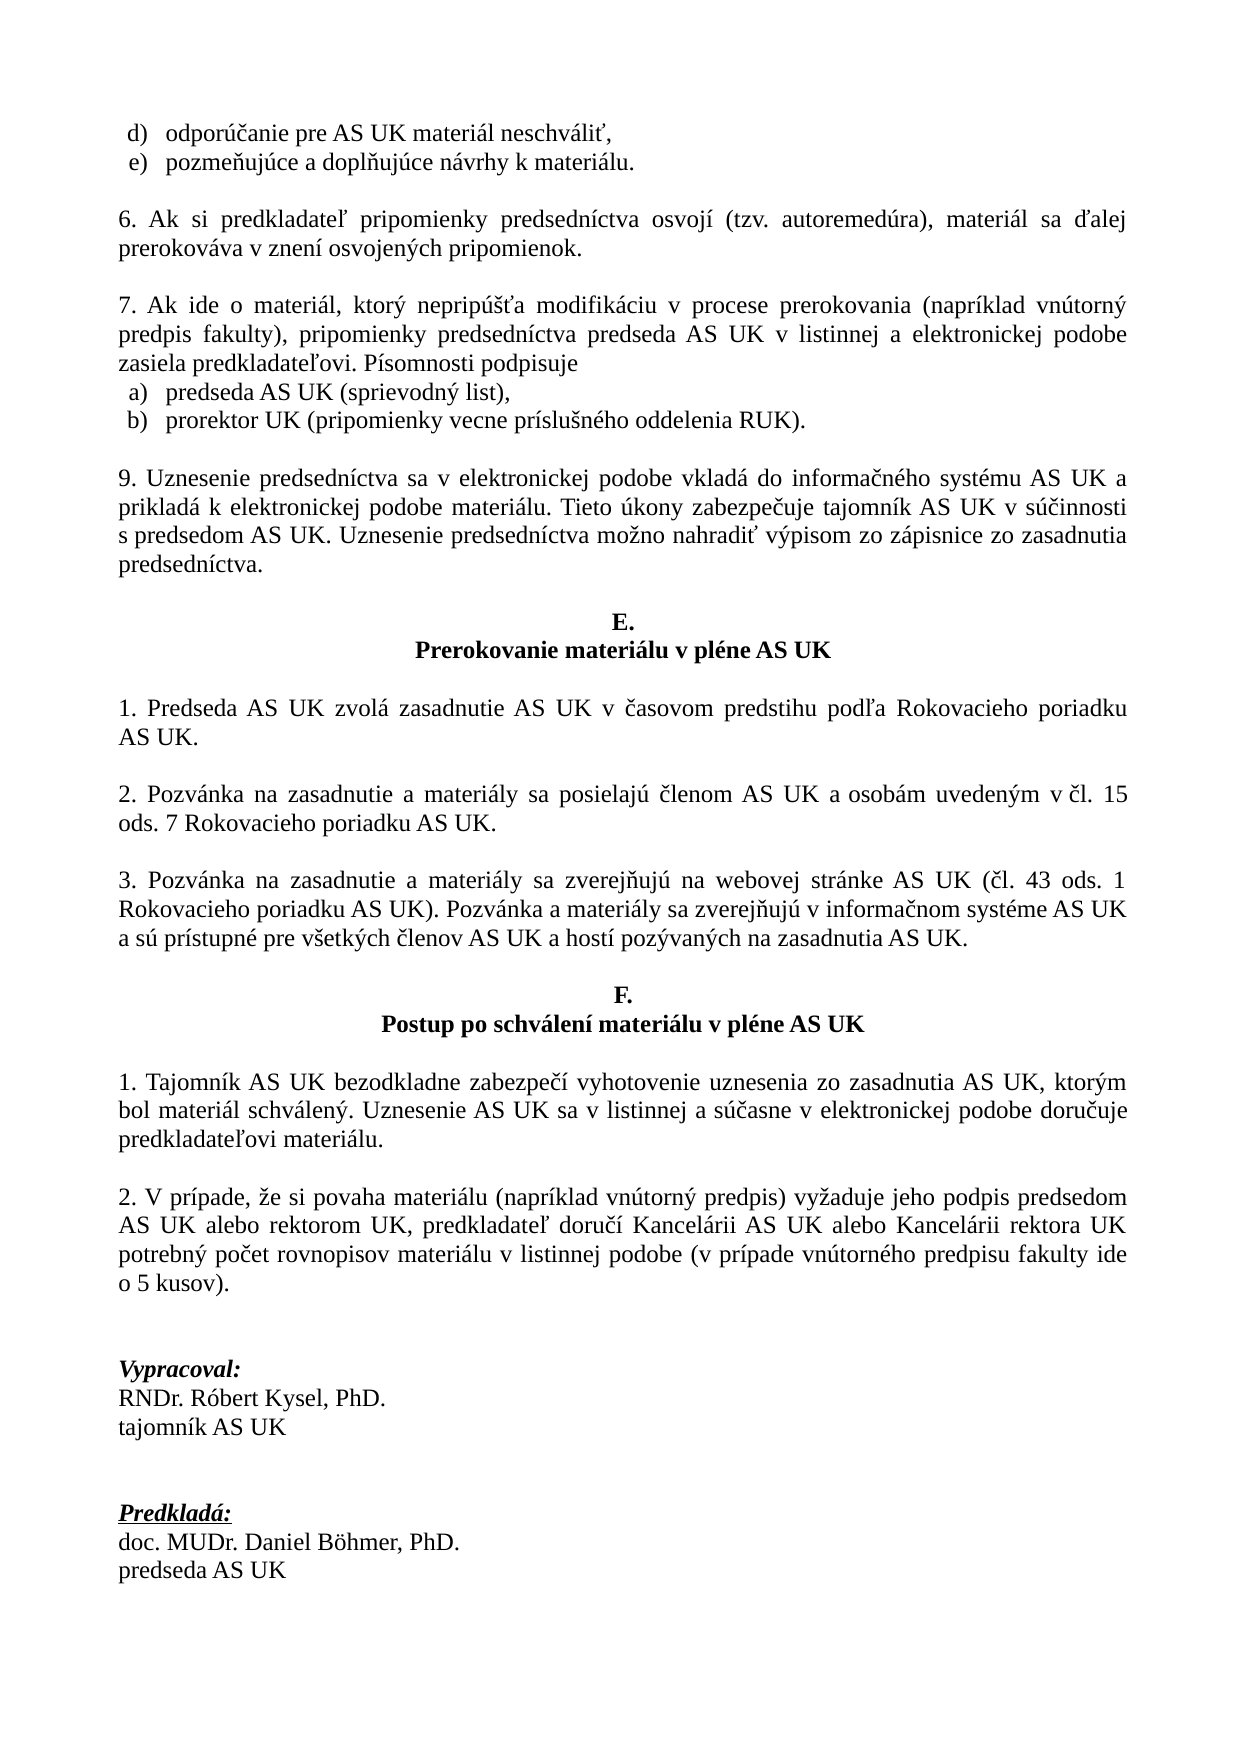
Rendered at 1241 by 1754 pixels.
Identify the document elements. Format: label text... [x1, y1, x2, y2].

text Vypracoval: [118, 1354, 1128, 1383]
text Predkladá: [118, 1498, 1128, 1527]
list odporúčanie pre AS UK materiál neschváliť, [148, 118, 1128, 147]
text predseda AS UK [118, 1556, 1128, 1584]
text 2. V prípade, že si povaha materiálu (napríklad vnútorný predpis) vyžaduje jeho podpis predsedom AS UK alebo rektorom UK, predkladateľ doručí Kancelárii AS UK alebo Kancelárii rektora UK potrebný počet rovnopisov materiálu v listinnej podobe (v prípade vnútorného predpisu fakulty ide o 5 kusov). [118, 1182, 1128, 1297]
text 7. Ak ide o materiál, ktorý nepripúšťa modifikáciu v procese prerokovania (napríklad vnútorný predpis fakulty), pripomienky predsedníctva predseda AS UK v listinnej a elektronickej podobe zasiela predkladateľovi. Písomnosti podpisuje [118, 291, 1128, 377]
text 6. Ak si predkladateľ pripomienky predsedníctva osvojí (tzv. autoremedúra), materiál sa ďalej prerokováva v znení osvojených pripomienok. [118, 204, 1128, 262]
text Prerokovanie materiálu v pléne AS UK [118, 636, 1128, 664]
text 1. Predseda AS UK zvolá zasadnutie AS UK v časovom predstihu podľa Rokovacieho poriadku AS UK. [118, 693, 1128, 751]
text E. [118, 607, 1128, 636]
text tajomník AS UK [118, 1412, 1128, 1441]
text doc. MUDr. Daniel Böhmer, PhD. [118, 1527, 1128, 1556]
list pozmeňujúce a doplňujúce návrhy k materiálu. [148, 147, 1128, 176]
text F. [118, 981, 1128, 1009]
text 9. Uznesenie predsedníctva sa v elektronickej podobe vkladá do informačného systému AS UK a prikladá k elektronickej podobe materiálu. Tieto úkony zabezpečuje tajomník AS UK v súčinnosti s predsedom AS UK. Uznesenie predsedníctva možno nahradiť výpisom zo zápisnice zo zasadnutia predsedníctva. [118, 463, 1128, 578]
text Postup po schválení materiálu v pléne AS UK [118, 1009, 1128, 1038]
list predseda AS UK (sprievodný list), [148, 377, 1128, 406]
list prorektor UK (pripomienky vecne príslušného oddelenia RUK). [148, 406, 1128, 434]
text 3. Pozvánka na zasadnutie a materiály sa zverejňujú na webovej stránke AS UK (čl. 43 ods. 1 Rokovacieho poriadku AS UK). Pozvánka a materiály sa zverejňujú v informačnom systéme AS UK a sú prístupné pre všetkých členov AS UK a hostí pozývaných na zasadnutia AS UK. [118, 866, 1128, 952]
text 1. Tajomník AS UK bezodkladne zabezpečí vyhotovenie uznesenia zo zasadnutia AS UK, ktorým bol materiál schválený. Uznesenie AS UK sa v listinnej a súčasne v elektronickej podobe doručuje predkladateľovi materiálu. [118, 1067, 1128, 1153]
text 2. Pozvánka na zasadnutie a materiály sa posielajú členom AS UK a osobám uvedeným v čl. 15 ods. 7 Rokovacieho poriadku AS UK. [118, 779, 1128, 837]
text RNDr. Róbert Kysel, PhD. [118, 1383, 1128, 1412]
